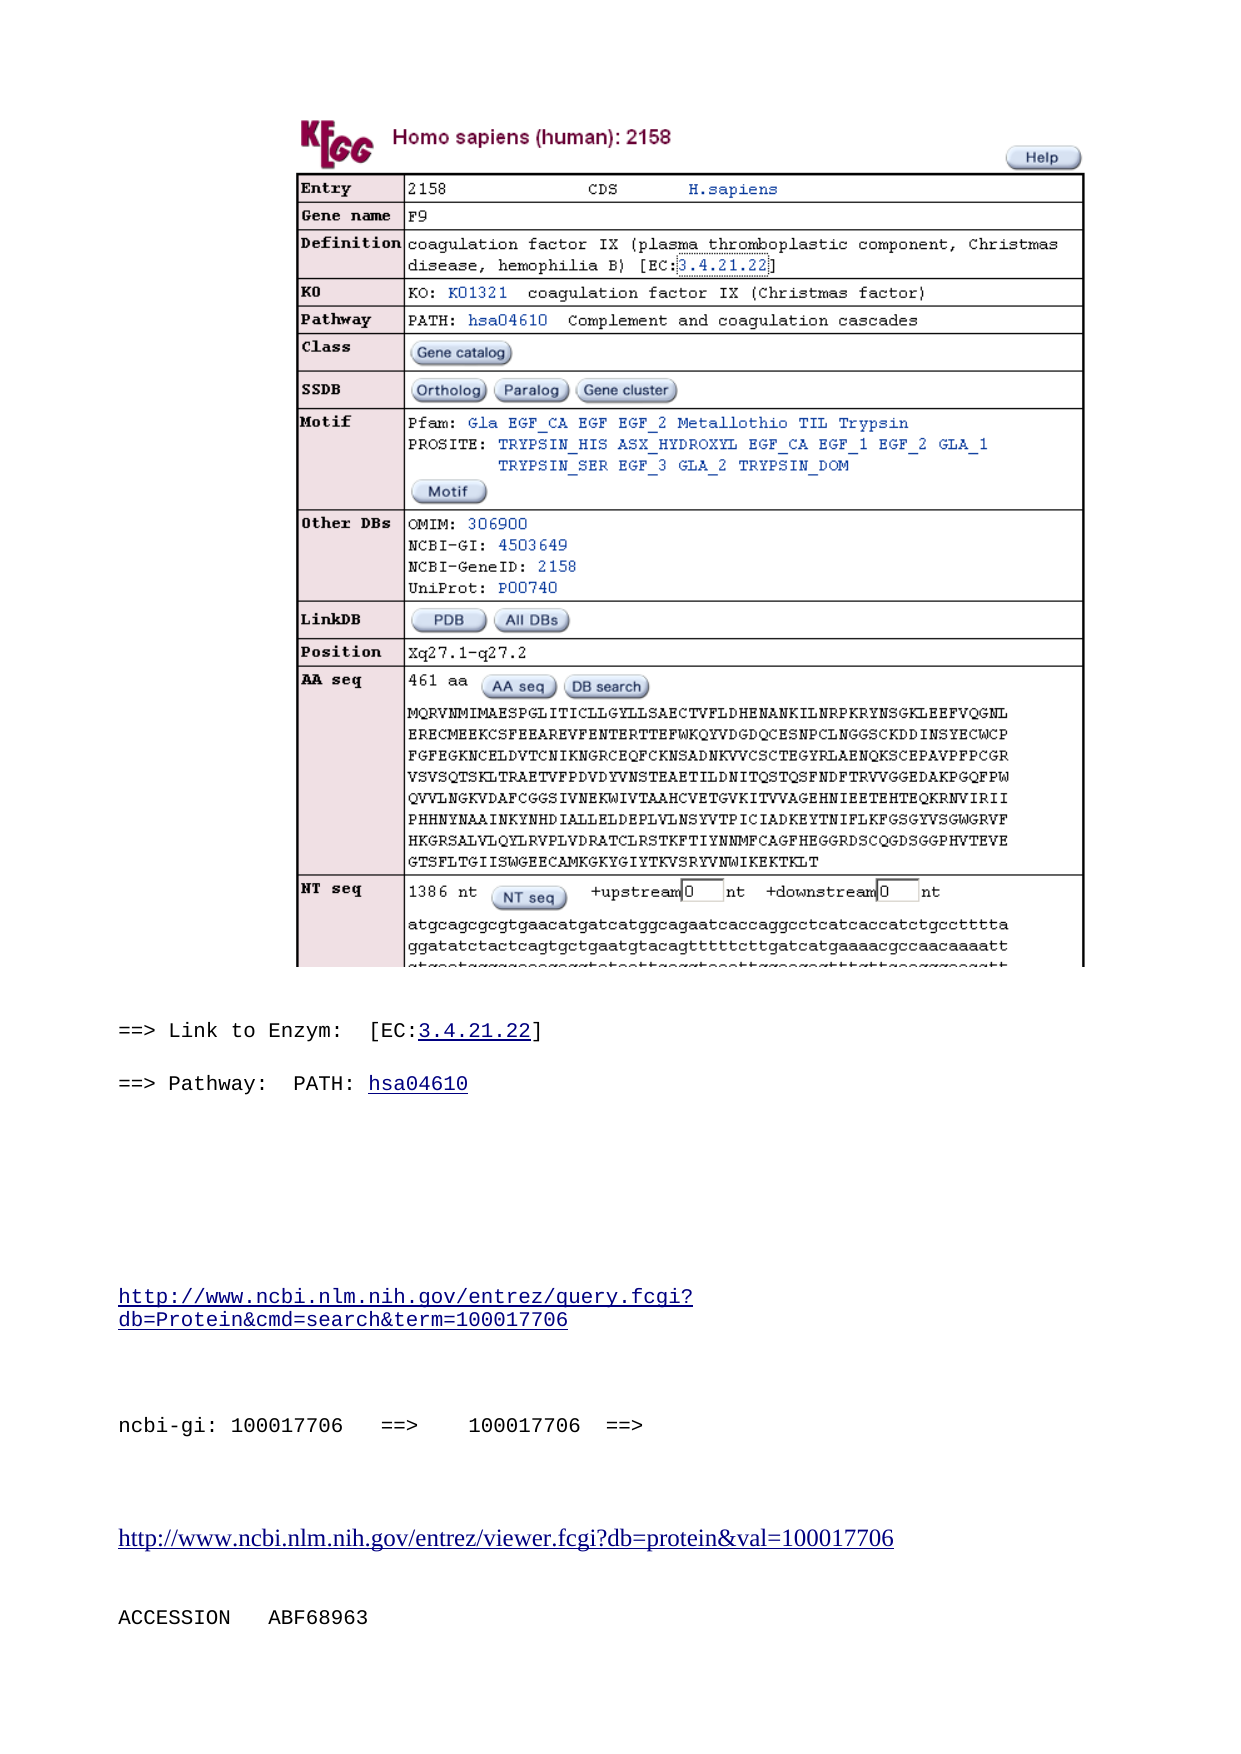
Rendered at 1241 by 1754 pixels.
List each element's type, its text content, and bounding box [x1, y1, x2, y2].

text http://www.ncbi.nlm.nih.gov/entrez/query.fcgi?db=Protein&cmd=search&term=100017706 [118, 1286, 1122, 1333]
picture [290, 118, 1090, 967]
text ncbi-gi: 100017706 ==> 100017706 ==> [118, 1416, 1122, 1439]
text ==> Pathway: PATH: hsa04610 [118, 1073, 1122, 1097]
text ==> Link to Enzym: [EC:3.4.21.22] [118, 1020, 1122, 1044]
text ACCESSION ABF68963 [118, 1607, 1122, 1631]
text http://www.ncbi.nlm.nih.gov/entrez/viewer.fcgi?db=protein&val=100017706 [118, 1524, 1122, 1552]
